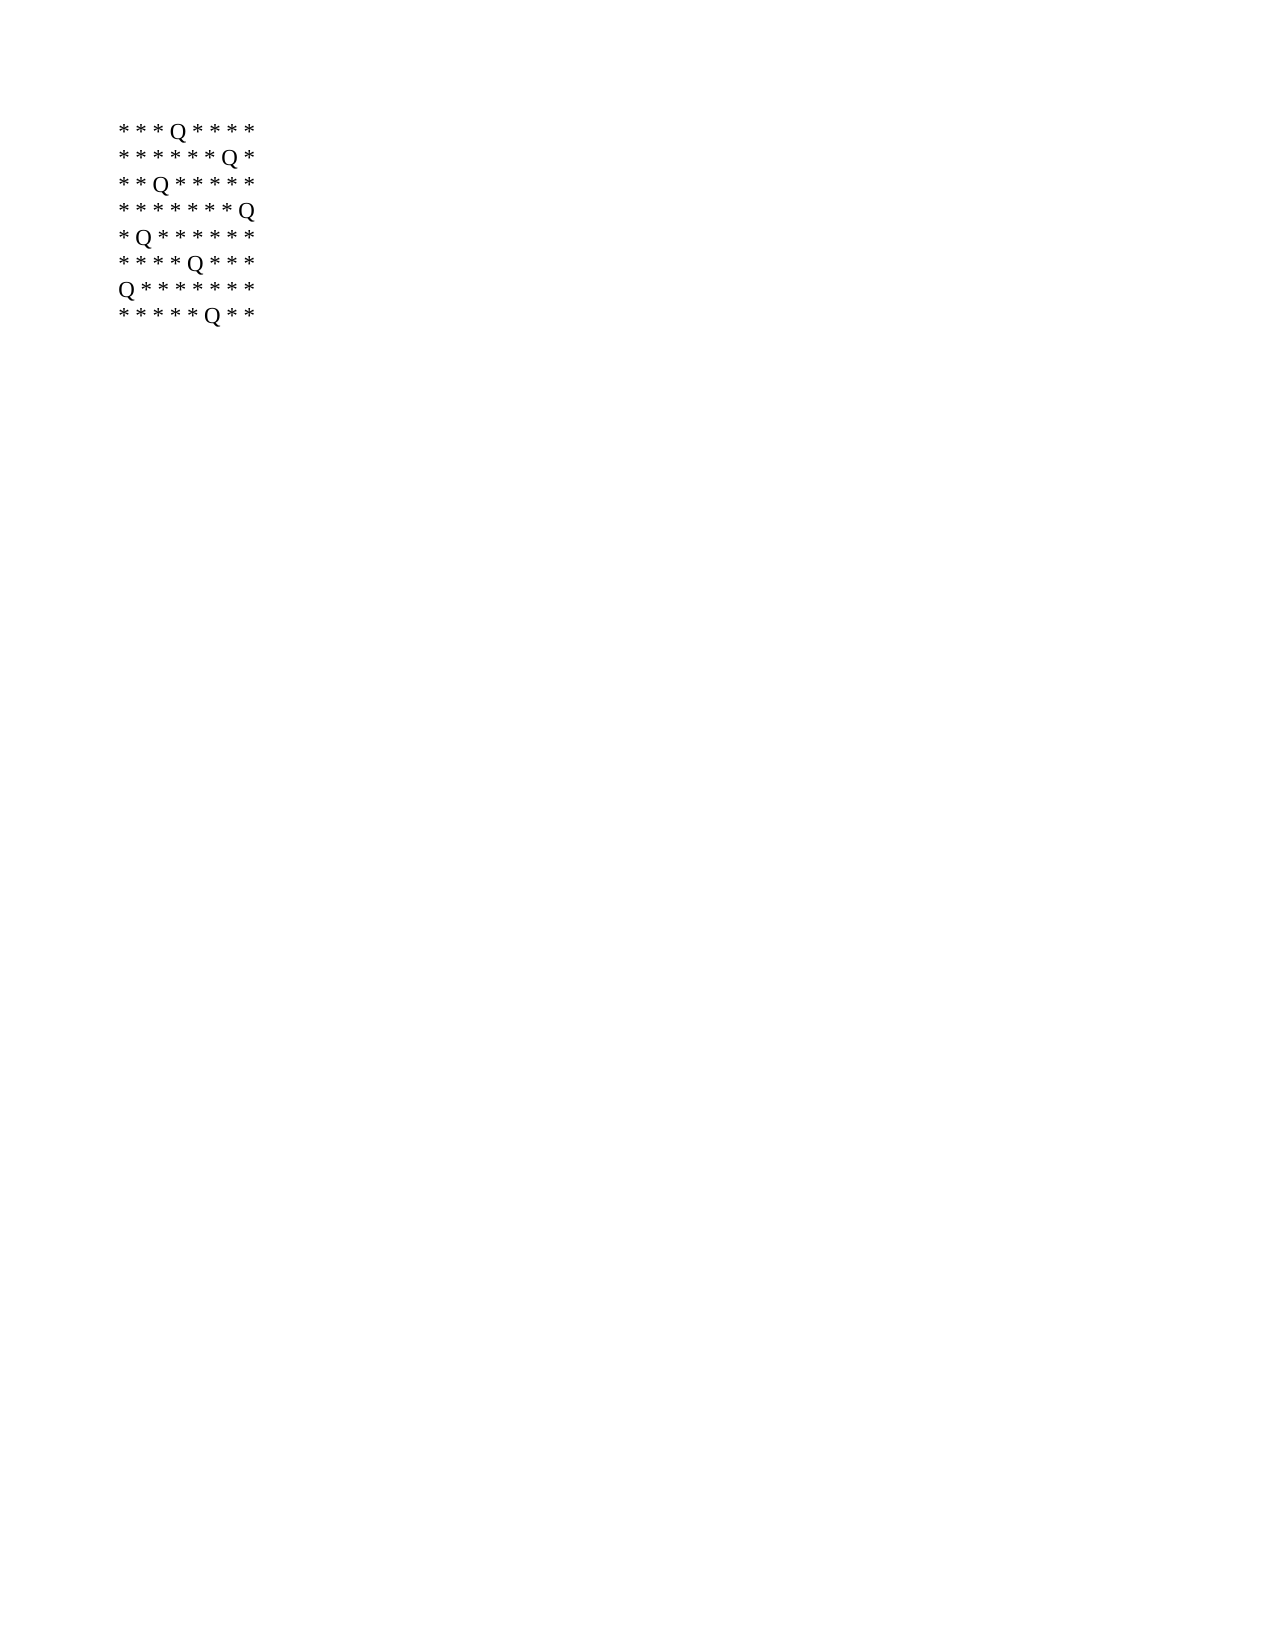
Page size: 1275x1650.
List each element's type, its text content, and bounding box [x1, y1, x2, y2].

text * Q * * * * * * [118, 223, 1157, 250]
text * * * Q * * * * [118, 118, 1157, 144]
text * * * * Q * * * [118, 250, 1157, 276]
text * * * * * * Q * [118, 144, 1157, 171]
text * * * * * Q * * [118, 303, 1157, 329]
text * * * * * * * Q [118, 197, 1157, 223]
text Q * * * * * * * [118, 276, 1157, 303]
text * * Q * * * * * [118, 171, 1157, 197]
